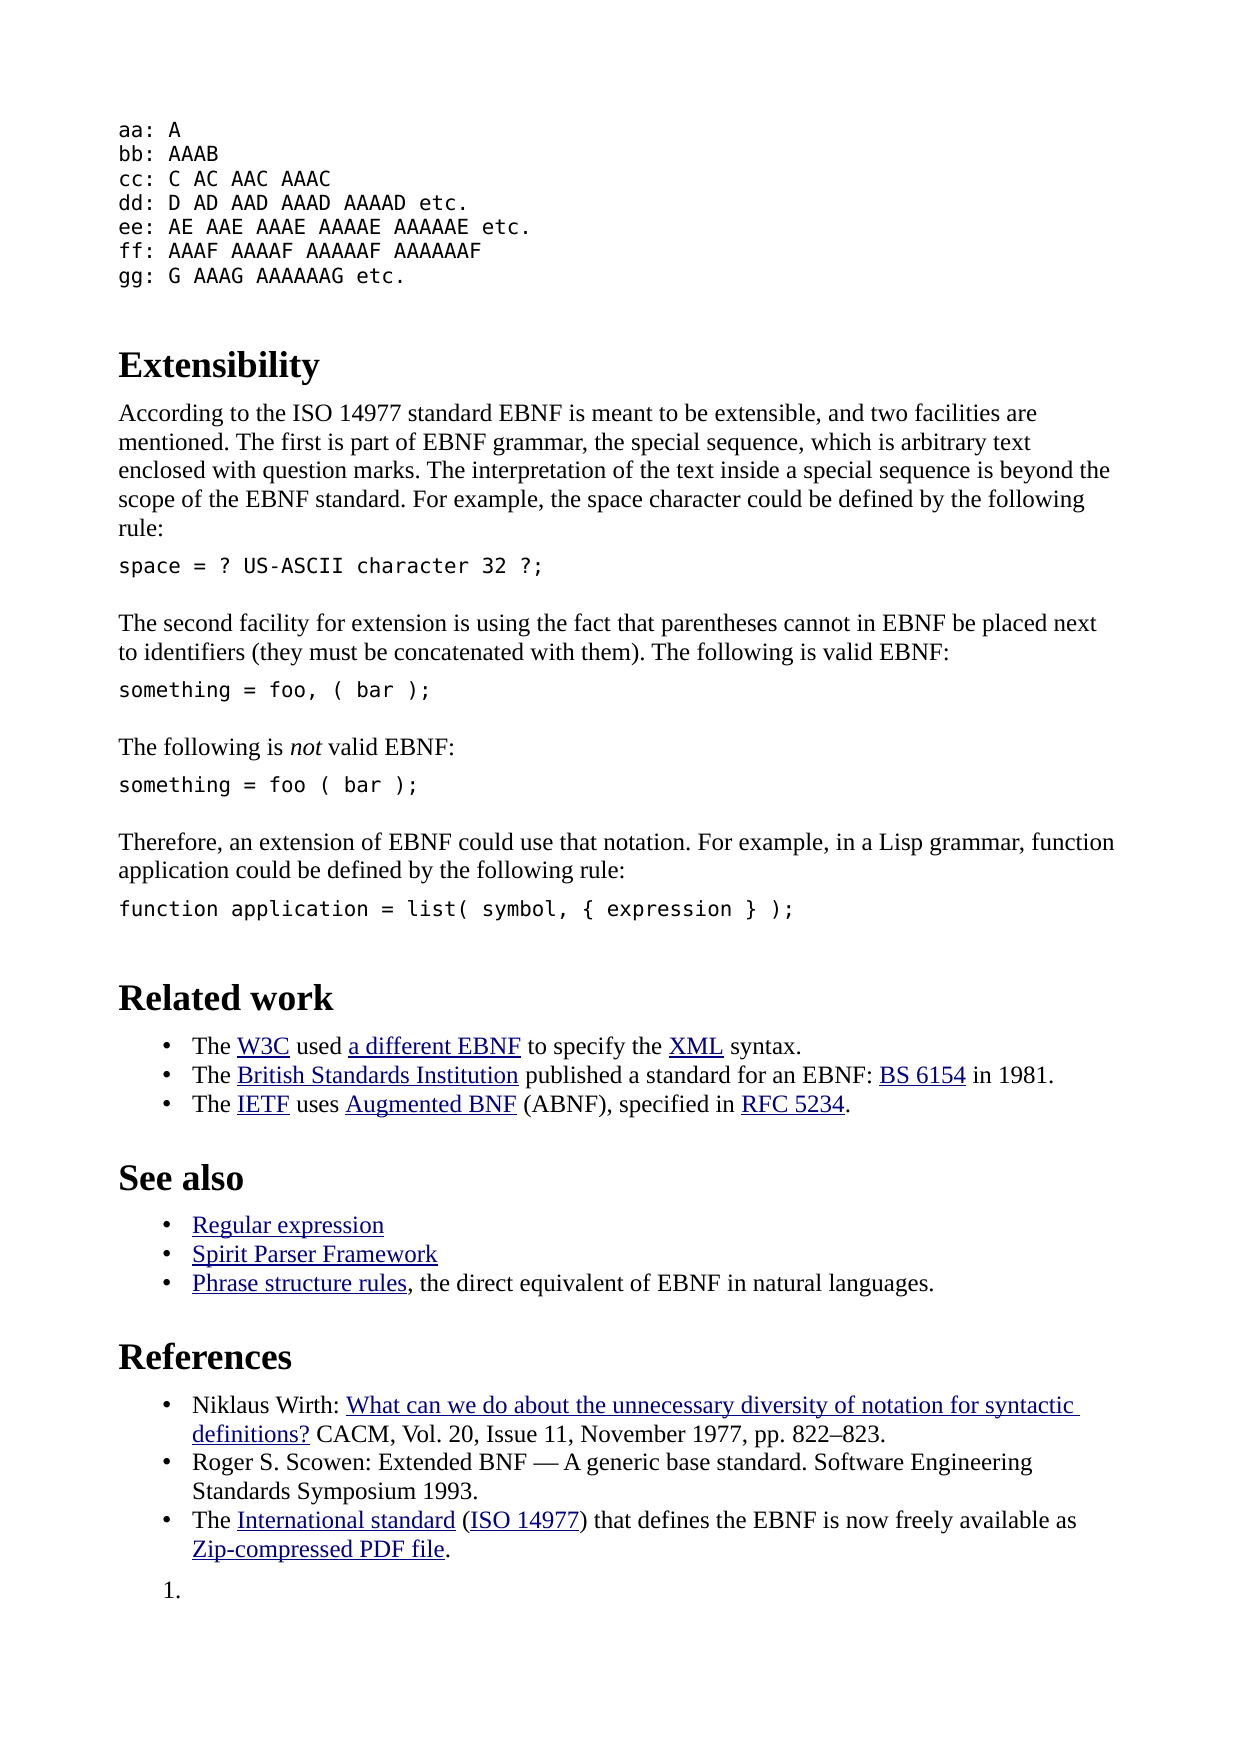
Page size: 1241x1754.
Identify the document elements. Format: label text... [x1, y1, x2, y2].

text something = foo, ( bar ); [118, 678, 1122, 702]
text Therefore, an extension of EBNF could use that notation. For example, in a Lisp grammar, function application could be defined by the following rule: [118, 827, 1122, 884]
list The W3C used a different EBNF to specify the XML syntax. [162, 1031, 1122, 1060]
subtitle Extensibility [118, 342, 1122, 386]
text aa: A [118, 118, 1122, 142]
text something = foo ( bar ); [118, 773, 1122, 797]
text bb: AAAB [118, 142, 1122, 167]
list The International standard (ISO 14977) that defines the EBNF is now freely available as Zip-compressed PDF file. [162, 1505, 1122, 1562]
text gg: G AAAG AAAAAAG etc. [118, 264, 1122, 288]
text The following is not valid EBNF: [118, 732, 1122, 761]
list The IETF uses Augmented BNF (ABNF), specified in RFC 5234. [162, 1089, 1122, 1117]
subtitle See also [118, 1155, 1122, 1198]
text space = ? US-ASCII character 32 ?; [118, 554, 1122, 579]
list Regular expression [162, 1211, 1122, 1239]
list Phrase structure rules, the direct equivalent of EBNF in natural languages. [162, 1268, 1122, 1297]
text The second facility for extension is using the fact that parentheses cannot in EBNF be placed next to identifiers (they must be concatenated with them). The following is valid EBNF: [118, 608, 1122, 666]
text According to the ISO 14977 standard EBNF is meant to be extensible, and two facilities are mentioned. The first is part of EBNF grammar, the special sequence, which is arbitrary text enclosed with question marks. The interpretation of the text inside a special sequence is beyond the scope of the EBNF standard. For example, the space character could be defined by the following rule: [118, 398, 1122, 542]
text ee: AE AAE AAAE AAAAE AAAAAE etc. [118, 215, 1122, 239]
subtitle Related work [118, 976, 1122, 1019]
text ff: AAAF AAAAF AAAAAF AAAAAAF [118, 239, 1122, 264]
text cc: C AC AAC AAAC [118, 167, 1122, 191]
list Spirit Parser Framework [162, 1239, 1122, 1268]
list The British Standards Institution published a standard for an EBNF: BS 6154 in 1981. [162, 1060, 1122, 1089]
list Roger S. Scowen: Extended BNF — A generic base standard. Software Engineering Standards Symposium 1993. [162, 1447, 1122, 1505]
subtitle References [118, 1334, 1122, 1377]
text dd: D AD AAD AAAD AAAAD etc. [118, 191, 1122, 215]
text function application = list( symbol, { expression } ); [118, 897, 1122, 921]
list Niklaus Wirth: What can we do about the unnecessary diversity of notation for syntactic definitions? CACM, Vol. 20, Issue 11, November 1977, pp. 822–823. [162, 1390, 1122, 1447]
